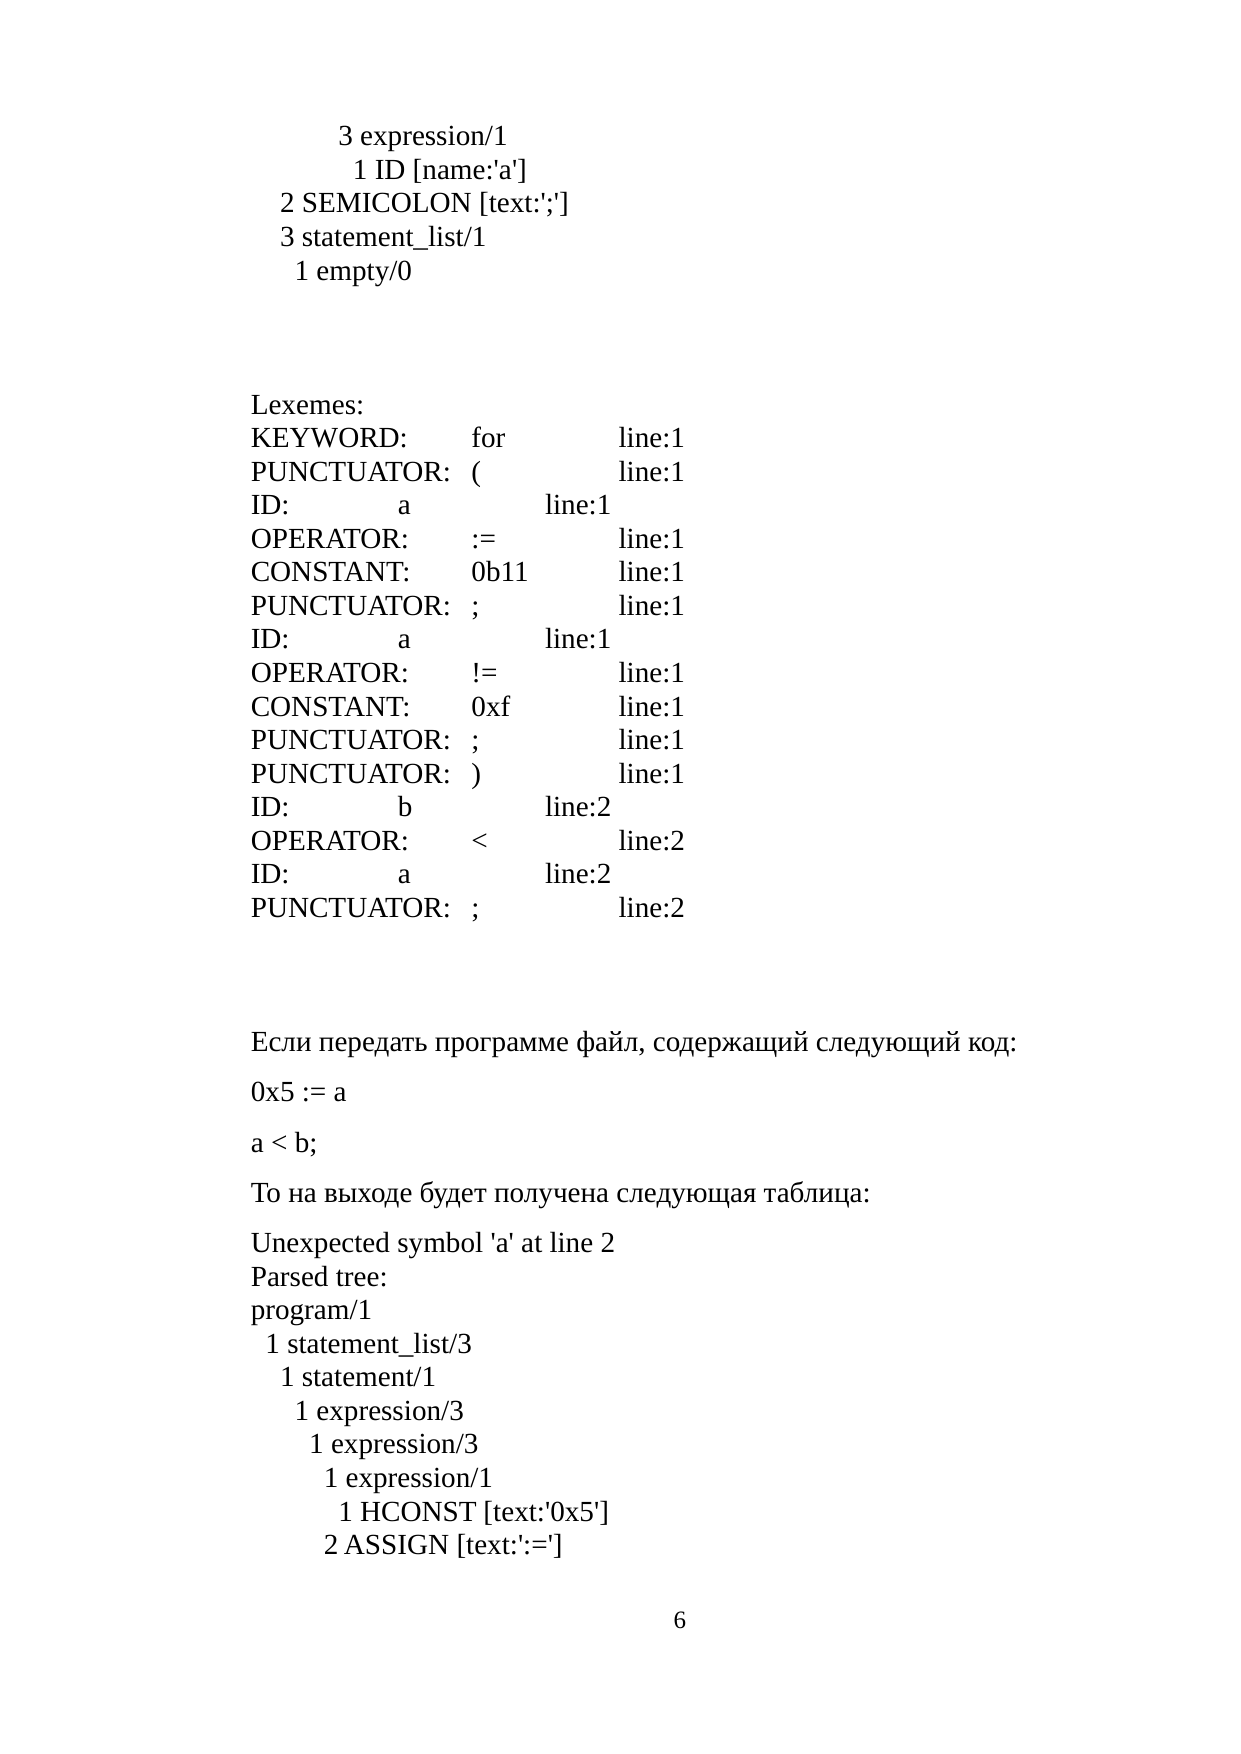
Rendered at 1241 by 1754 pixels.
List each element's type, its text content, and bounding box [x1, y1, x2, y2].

text PUNCTUATOR: ) line:1 [177, 756, 1182, 789]
text 1 statement/1 [177, 1359, 1182, 1393]
text 1 ID [name:'a'] [177, 152, 1182, 186]
text То на выходе будет получена следующая таблица: [177, 1175, 1182, 1209]
text 1 expression/1 [177, 1460, 1182, 1494]
text 1 empty/0 [177, 253, 1182, 286]
text 1 statement_list/3 [177, 1326, 1182, 1359]
text CONSTANT: 0xf line:1 [177, 689, 1182, 722]
text Lexemes: [177, 387, 1182, 420]
text OPERATOR: < line:2 [177, 823, 1182, 856]
text PUNCTUATOR: ; line:2 [177, 890, 1182, 923]
text 3 statement_list/1 [177, 219, 1182, 253]
text 1 HCONST [text:'0x5'] [177, 1494, 1182, 1527]
text ID: a line:2 [177, 856, 1182, 890]
text PUNCTUATOR: ; line:1 [177, 722, 1182, 756]
text ID: a line:1 [177, 622, 1182, 655]
text ID: b line:2 [177, 789, 1182, 823]
text PUNCTUATOR: ( line:1 [177, 454, 1182, 487]
text PUNCTUATOR: ; line:1 [177, 588, 1182, 622]
text 1 expression/3 [177, 1427, 1182, 1460]
text OPERATOR: := line:1 [177, 521, 1182, 554]
text program/1 [177, 1292, 1182, 1326]
text 1 expression/3 [177, 1393, 1182, 1427]
text Parsed tree: [177, 1259, 1182, 1292]
text 2 ASSIGN [text:':='] [177, 1527, 1182, 1561]
text OPERATOR: != line:1 [177, 655, 1182, 689]
text Если передать программе файл, содержащий следующий код: [177, 1024, 1182, 1058]
text a < b; [177, 1125, 1182, 1158]
text CONSTANT: 0b11 line:1 [177, 554, 1182, 588]
text 0x5 := a [177, 1074, 1182, 1108]
text ID: a line:1 [177, 487, 1182, 521]
text 3 expression/1 [177, 118, 1182, 152]
text 2 SEMICOLON [text:';'] [177, 186, 1182, 219]
text Unexpected symbol 'a' at line 2 [177, 1225, 1182, 1259]
text KEYWORD: for line:1 [177, 420, 1182, 454]
